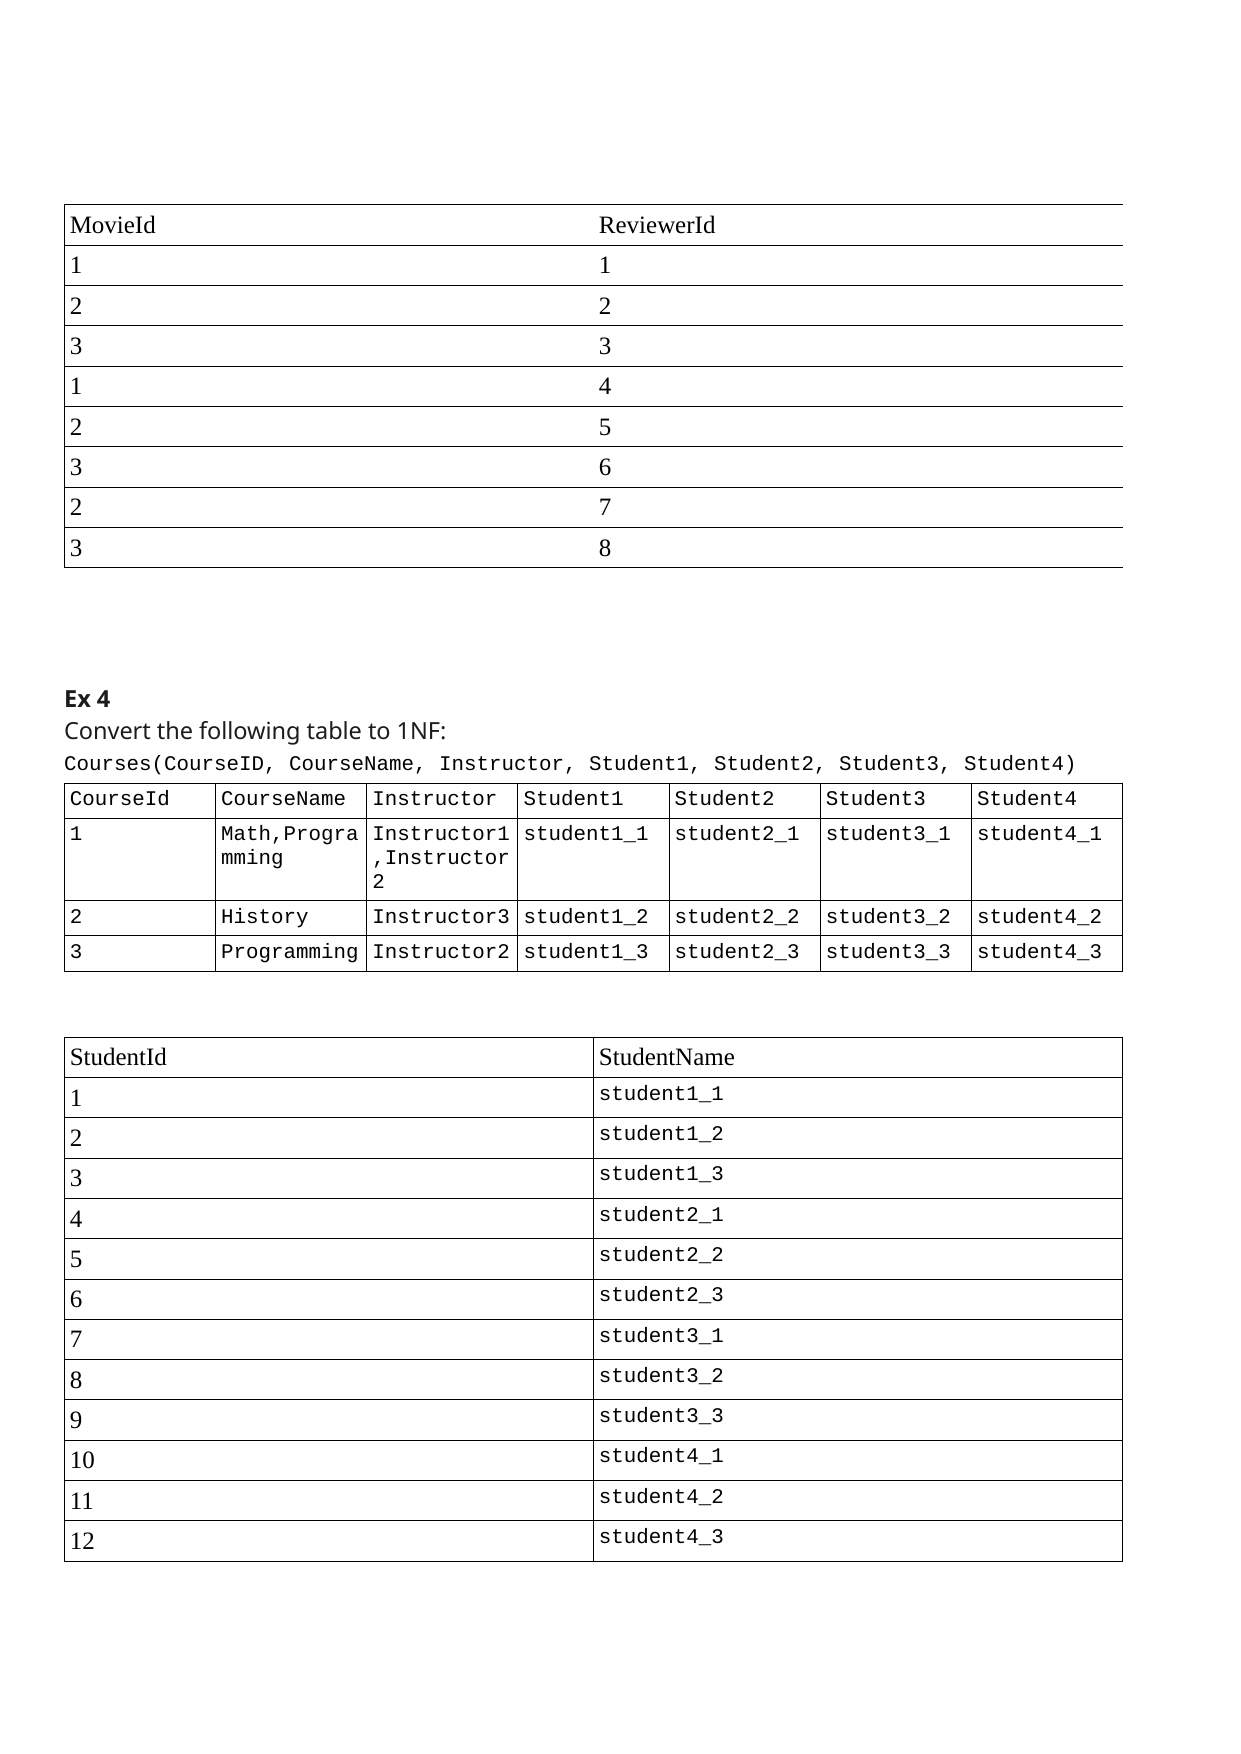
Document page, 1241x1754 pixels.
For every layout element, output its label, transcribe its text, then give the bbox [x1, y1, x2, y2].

table_cell 1 [65, 1078, 593, 1117]
table_cell 1 [65, 246, 593, 285]
table_cell student4_3 [972, 936, 1122, 971]
table_header MovieId [65, 205, 593, 245]
table_cell student1_3 [594, 1159, 1122, 1198]
table_cell 8 [65, 1360, 593, 1399]
table_cell student3_1 [594, 1320, 1122, 1359]
table_cell student2_3 [594, 1280, 1122, 1319]
table_cell student2_2 [670, 901, 820, 935]
table_cell 4 [65, 1199, 593, 1238]
table_cell student4_1 [972, 819, 1122, 900]
table_cell student1_2 [594, 1118, 1122, 1157]
table_cell 3 [65, 528, 593, 567]
table_cell 3 [65, 447, 593, 487]
table_header Student4 [972, 784, 1122, 818]
text story301 | Prof. Lee | Sarah | John | Michael | Emily | [64, 1007, 1122, 1037]
table_cell 1 [65, 367, 593, 406]
table_cell 6 [593, 447, 1122, 487]
table_header StudentName [594, 1038, 1122, 1077]
table_cell 9 [65, 1400, 593, 1440]
table_cell 2 [593, 286, 1122, 325]
table_cell Math,Programming [216, 819, 366, 900]
table_cell 7 [65, 1320, 593, 1359]
table_cell Instructor3 [367, 901, 517, 935]
table_cell 2 [65, 286, 593, 325]
table_cell History [216, 901, 366, 935]
table_cell student4_2 [594, 1481, 1122, 1520]
table_cell 5 [65, 1239, 593, 1278]
table_cell 2 [65, 1118, 593, 1157]
table_cell 6 [65, 1280, 593, 1319]
table_cell 3 [65, 1159, 593, 1198]
table_cell 2 [65, 407, 593, 446]
table_cell student4_1 [594, 1441, 1122, 1480]
table_cell student2_2 [594, 1239, 1122, 1278]
table_header Student3 [821, 784, 971, 818]
text Ex 4 Convert the following table to 1NF: the following table to 1NF: [64, 682, 1122, 746]
table_cell 10 [65, 1441, 593, 1480]
table_cell student1_1 [518, 819, 669, 900]
table_cell student1_1 [594, 1078, 1122, 1117]
table_cell student2_1 [670, 819, 820, 900]
table_cell student3_2 [821, 901, 971, 935]
table_cell 11 [65, 1481, 593, 1520]
table_cell 2 [65, 488, 593, 527]
table_cell student4_2 [972, 901, 1122, 935]
table_cell 12 [65, 1521, 593, 1561]
table_cell 8 [593, 528, 1122, 567]
table_cell student1_3 [518, 936, 669, 971]
table_header ReviewerId [593, 205, 1122, 245]
table_cell 3 [65, 936, 215, 971]
table_cell student3_2 [594, 1360, 1122, 1399]
table_header Student2 [670, 784, 820, 818]
table_header CourseName [216, 784, 366, 818]
table_cell student1_2 [518, 901, 669, 935]
table_cell student3_1 [821, 819, 971, 900]
table_cell student2_1 [594, 1199, 1122, 1238]
table_cell 3 [65, 326, 593, 366]
table_cell 7 [593, 488, 1122, 527]
table_header Student1 [518, 784, 669, 818]
table_cell 3 [593, 326, 1122, 366]
table_cell student3_3 [821, 936, 971, 971]
table_cell Programming [216, 936, 366, 971]
table_header StudentId [65, 1038, 593, 1077]
table_cell Instructor1,Instructor2 [367, 819, 517, 900]
table_header CourseId [65, 784, 215, 818]
table_cell student2_3 [670, 936, 820, 971]
table_cell 4 [593, 367, 1122, 406]
table_cell student3_3 [594, 1400, 1122, 1440]
table_cell 1 [65, 819, 215, 900]
table_cell 1 [593, 246, 1122, 285]
text Courses(CourseID, CourseName, Instructor, Student1, Student2, Student3, Student4) [64, 752, 1122, 776]
table_cell 5 [593, 407, 1122, 446]
table_cell 2 [65, 901, 215, 935]
table_cell student4_3 [594, 1521, 1122, 1561]
table_header Instructor [367, 784, 517, 818]
table_cell Instructor2 [367, 936, 517, 971]
